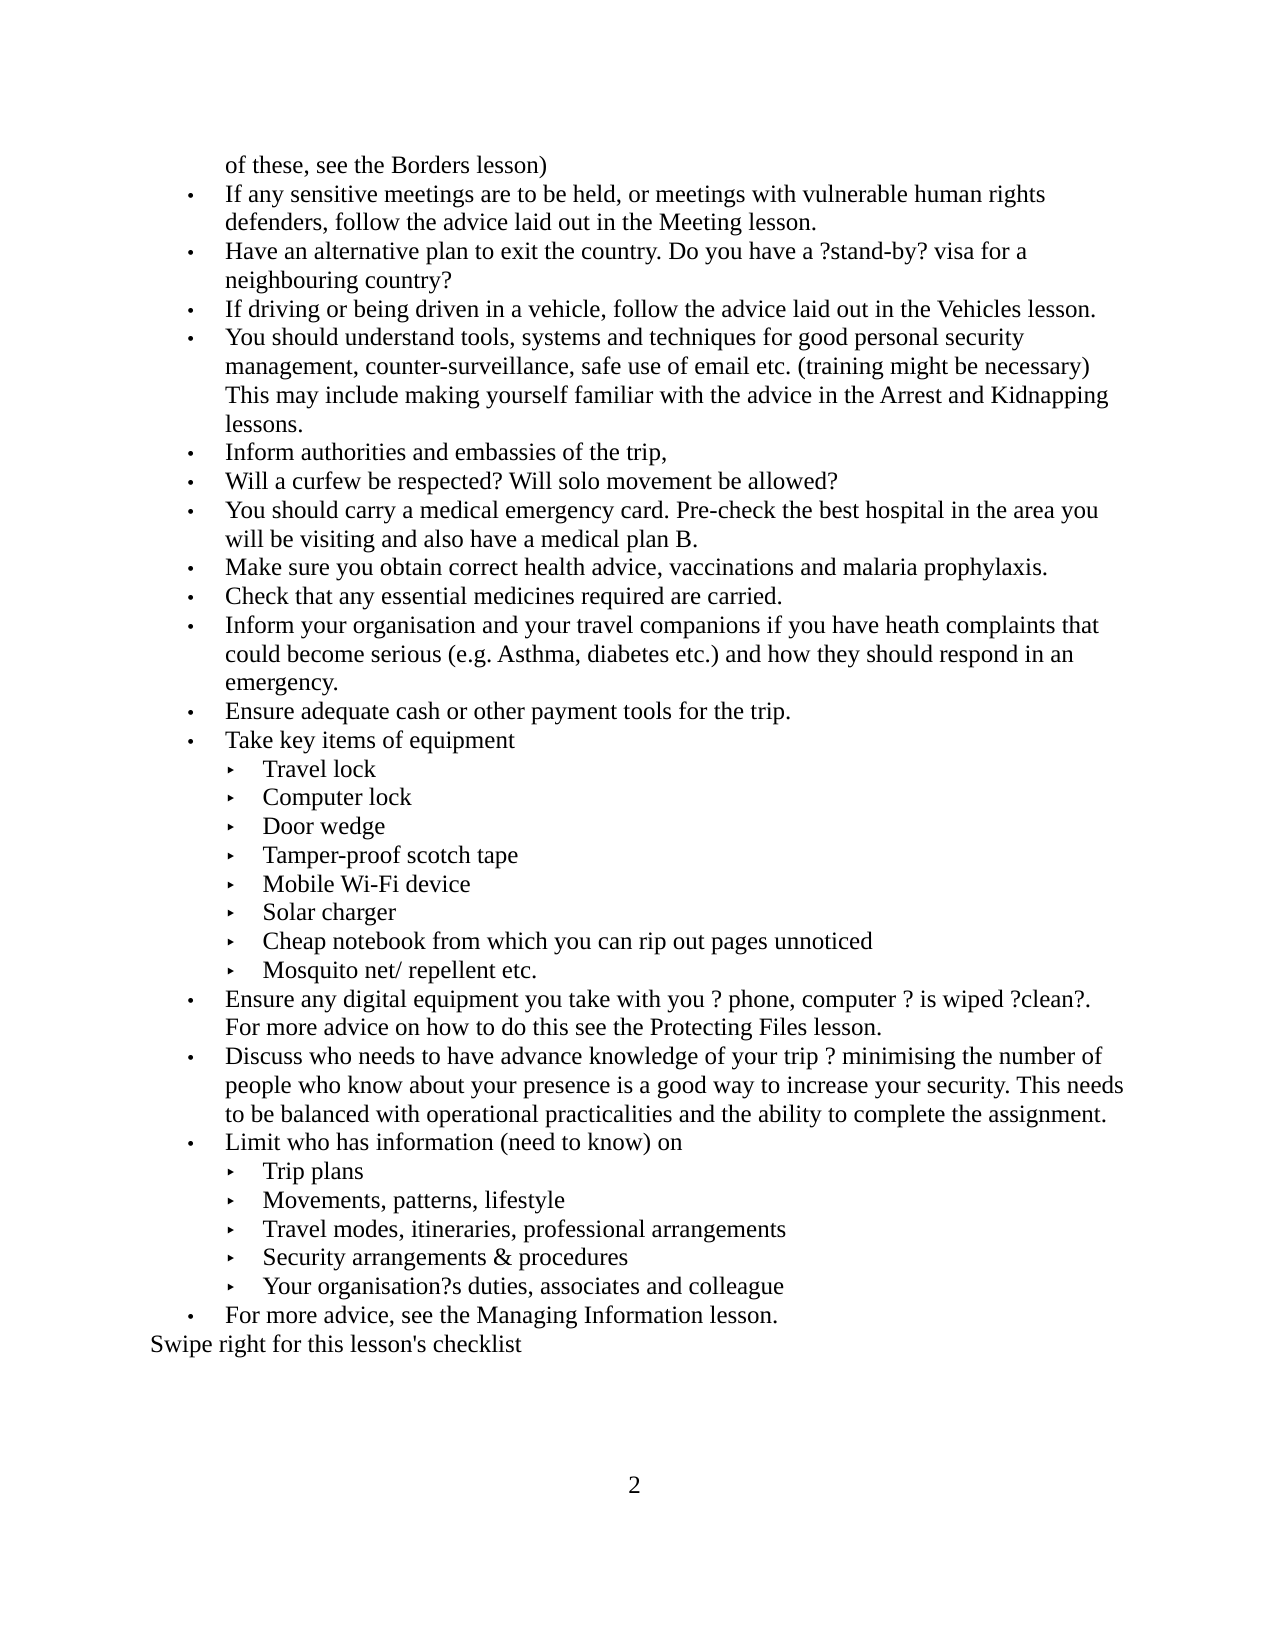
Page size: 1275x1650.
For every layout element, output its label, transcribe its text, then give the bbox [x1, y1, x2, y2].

list Have an alternative plan to exit the country. Do you have a ?stand-by? visa for a neighbouring country? [187, 236, 1125, 294]
list Cheap notebook from which you can rip out pages unnoticed [225, 926, 1125, 955]
list Will a curfew be respected? Will solo movement be allowed? [187, 466, 1125, 495]
list Trip plans [225, 1156, 1125, 1185]
list Security arrangements & procedures [225, 1242, 1125, 1271]
list Inform authorities and embassies of the trip, [187, 437, 1125, 466]
list For more advice, see the Managing Information lesson. [187, 1300, 1125, 1329]
text Swipe right for this lesson's checklist [150, 1329, 1125, 1357]
list Limit who has information (need to know) on [187, 1127, 1125, 1156]
list Mosquito net/ repellent etc. [225, 955, 1125, 984]
list Ensure adequate cash or other payment tools for the trip. [187, 696, 1125, 725]
list of these, see the Borders lesson) [187, 150, 1125, 179]
list Take key items of equipment [187, 725, 1125, 754]
list Tamper-proof scotch tape [225, 840, 1125, 869]
list Make sure you obtain correct health advice, vaccinations and malaria prophylaxis. [187, 552, 1125, 581]
list Door wedge [225, 811, 1125, 840]
list If driving or being driven in a vehicle, follow the advice laid out in the Vehicles lesson. [187, 294, 1125, 322]
list If any sensitive meetings are to be held, or meetings with vulnerable human rights defenders, follow the advice laid out in the Meeting lesson. [187, 179, 1125, 236]
list Movements, patterns, lifestyle [225, 1185, 1125, 1214]
list Inform your organisation and your travel companions if you have heath complaints that could become serious (e.g. Asthma, diabetes etc.) and how they should respond in an emergency. [187, 610, 1125, 696]
list Mobile Wi-Fi device [225, 869, 1125, 897]
list Travel lock [225, 754, 1125, 782]
list Ensure any digital equipment you take with you ? phone, computer ? is wiped ?clean?. For more advice on how to do this see the Protecting Files lesson. [187, 984, 1125, 1041]
list Computer lock [225, 782, 1125, 811]
list Your organisation?s duties, associates and colleague [225, 1271, 1125, 1300]
list Check that any essential medicines required are carried. [187, 581, 1125, 610]
list Discuss who needs to have advance knowledge of your trip ? minimising the number of people who know about your presence is a good way to increase your security. This needs to be balanced with operational practicalities and the ability to complete the assignment. [187, 1041, 1125, 1127]
list You should understand tools, systems and techniques for good personal security management, counter-surveillance, safe use of email etc. (training might be necessary) This may include making yourself familiar with the advice in the Arrest and Kidnapping lessons. [187, 322, 1125, 437]
list You should carry a medical emergency card. Pre-check the best hospital in the area you will be visiting and also have a medical plan B. [187, 495, 1125, 552]
list Travel modes, itineraries, professional arrangements [225, 1214, 1125, 1242]
list Solar charger [225, 897, 1125, 926]
